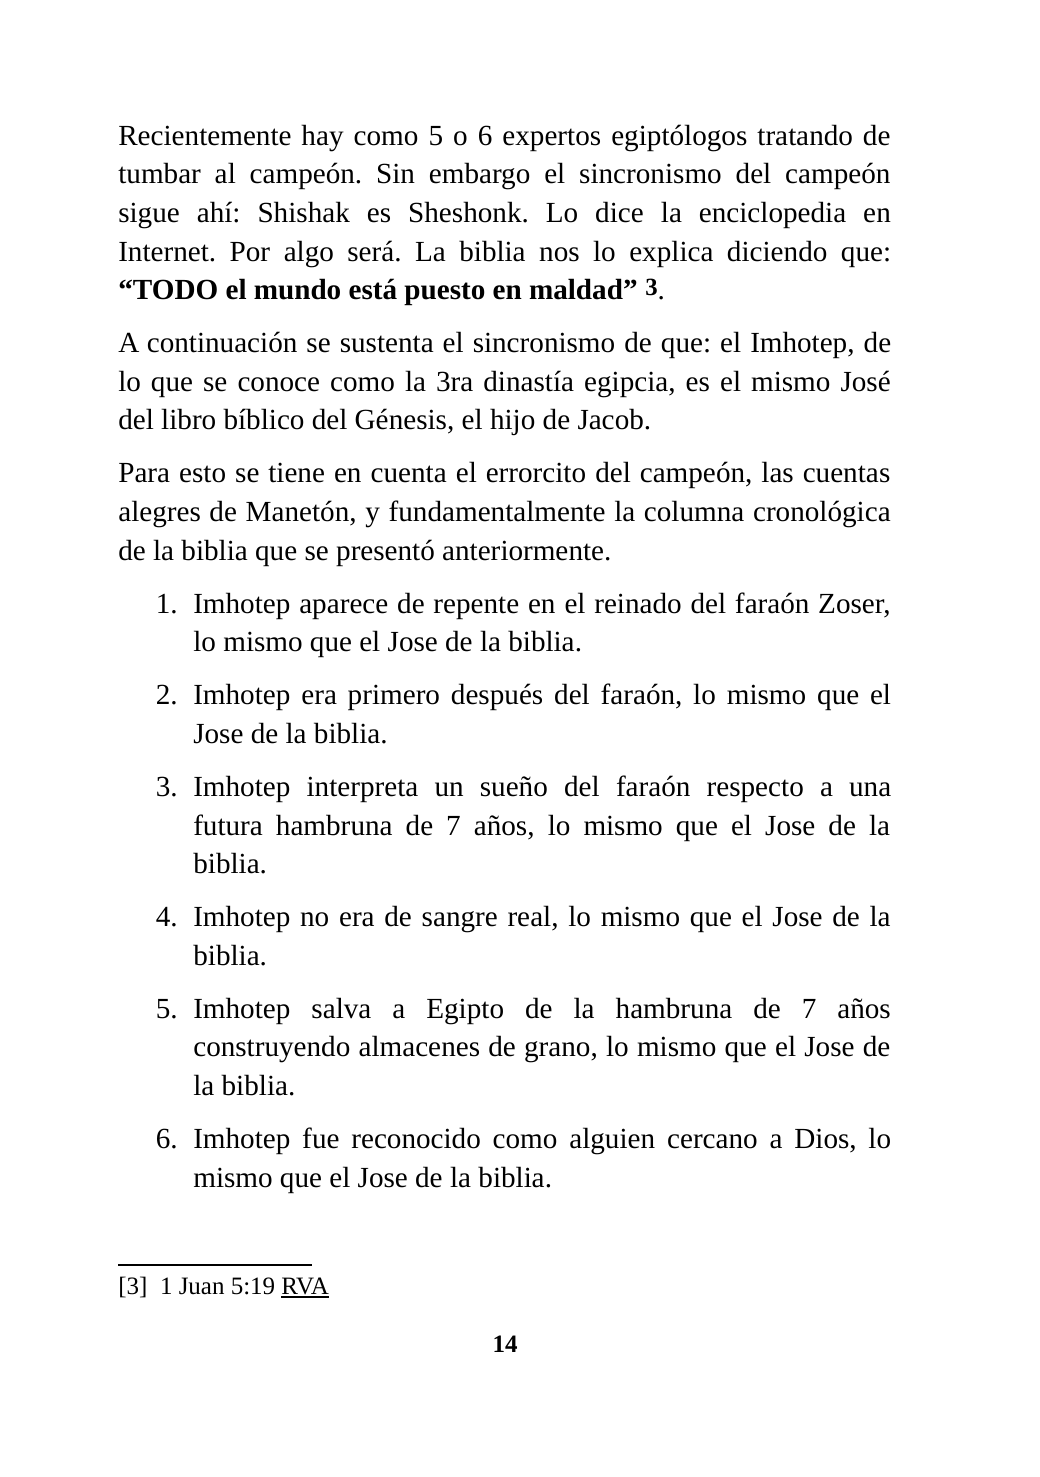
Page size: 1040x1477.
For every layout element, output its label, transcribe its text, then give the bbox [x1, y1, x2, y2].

text Recientemente hay como 5 o 6 expertos egiptólogos tratando de tumbar al campeón. Sin embargo el sincronismo del campeón sigue ahí: Shishak es Sheshonk. Lo dice la enciclopedia en Internet. Por algo será. La biblia nos lo explica diciendo que: “TODO el mundo está puesto en maldad” . [118, 118, 892, 306]
list Imhotep no era de sangre real, lo mismo que el Jose de la biblia. [156, 899, 892, 971]
text A continuación se sustenta el sincronismo de que: el Imhotep, de lo que se conoce como la 3ra dinastía egipcia, es el mismo José del libro bíblico del Génesis, el hijo de Jacob. [118, 325, 892, 436]
list Imhotep era primero después del faraón, lo mismo que el Jose de la biblia. [156, 677, 892, 749]
list Imhotep salva a Egipto de la hambruna de 7 años construyendo almacenes de grano, lo mismo que el Jose de la biblia. [156, 991, 892, 1102]
list Imhotep fue reconocido como alguien cercano a Dios, lo mismo que el Jose de la biblia. [156, 1121, 892, 1193]
list Imhotep aparece de repente en el reinado del faraón Zoser, lo mismo que el Jose de la biblia. [156, 586, 892, 658]
text Para esto se tiene en cuenta el errorcito del campeón, las cuentas alegres de Manetón, y fundamentalmente la columna cronológica de la biblia que se presentó anteriormente. [118, 456, 892, 566]
text 1 Juan 5:19 RVA [118, 1271, 892, 1300]
list Imhotep interpreta un sueño del faraón respecto a una futura hambruna de 7 años, lo mismo que el Jose de la biblia. [156, 769, 892, 880]
